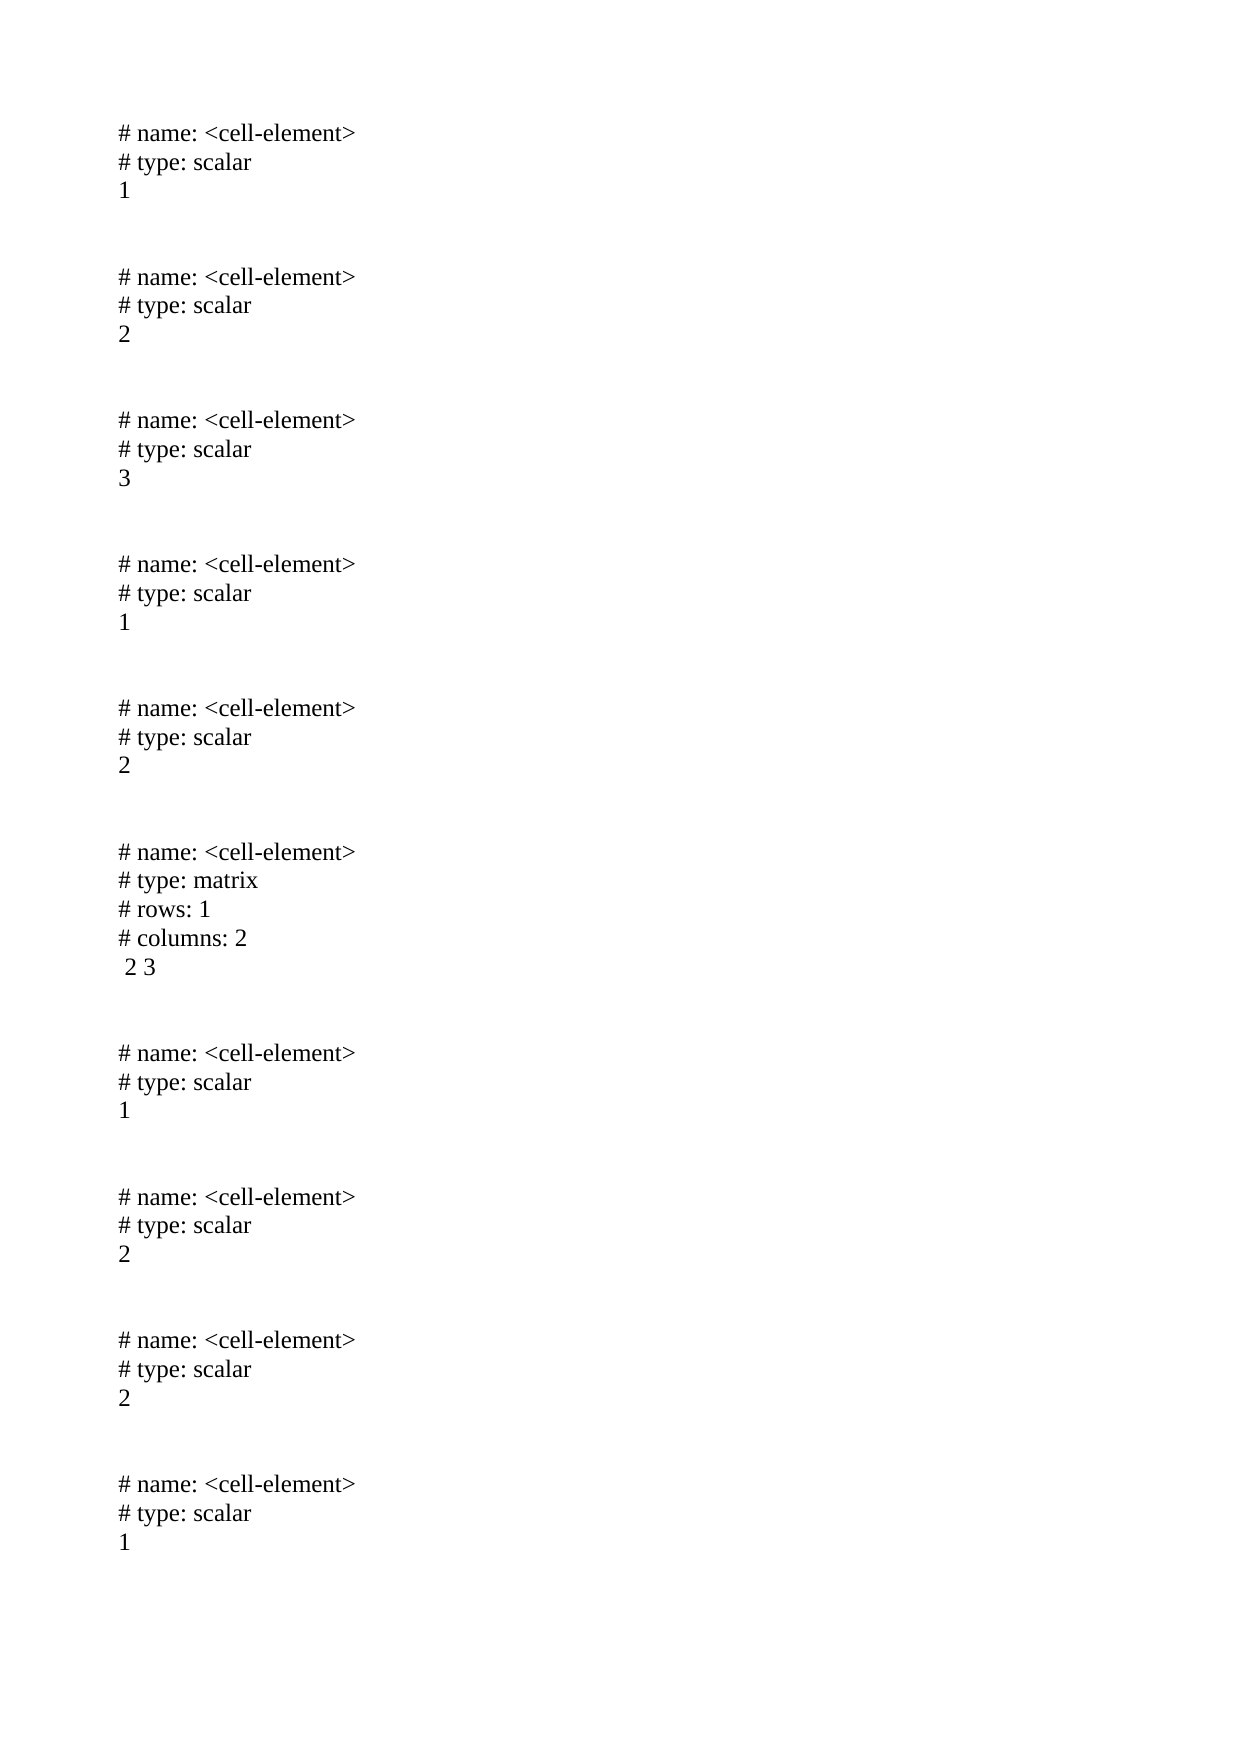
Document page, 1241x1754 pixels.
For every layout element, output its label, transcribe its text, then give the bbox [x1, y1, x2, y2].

text # name: <cell-element> [118, 262, 1122, 291]
text # name: <cell-element> [118, 1326, 1122, 1354]
text # name: <cell-element> [118, 693, 1122, 722]
text # type: scalar [118, 1067, 1122, 1096]
text 2 [118, 1239, 1122, 1268]
text # type: matrix [118, 866, 1122, 894]
text # name: <cell-element> [118, 406, 1122, 434]
text 3 [118, 463, 1122, 492]
text # name: <cell-element> [118, 1469, 1122, 1498]
text # type: scalar [118, 722, 1122, 751]
text # type: scalar [118, 1354, 1122, 1383]
text 2 [118, 319, 1122, 348]
text # name: <cell-element> [118, 1038, 1122, 1067]
text # type: scalar [118, 1498, 1122, 1527]
text 2 3 [118, 952, 1122, 981]
text # rows: 1 [118, 894, 1122, 923]
text # type: scalar [118, 291, 1122, 319]
text 1 [118, 1527, 1122, 1556]
text # type: scalar [118, 147, 1122, 176]
text 1 [118, 1096, 1122, 1124]
text # type: scalar [118, 1211, 1122, 1239]
text # type: scalar [118, 578, 1122, 607]
text 1 [118, 176, 1122, 204]
text # columns: 2 [118, 923, 1122, 952]
text 1 [118, 607, 1122, 636]
text 2 [118, 1383, 1122, 1412]
text 2 [118, 751, 1122, 779]
text # type: scalar [118, 434, 1122, 463]
text # name: <cell-element> [118, 837, 1122, 866]
text # name: <cell-element> [118, 1182, 1122, 1211]
text # name: <cell-element> [118, 549, 1122, 578]
text # name: <cell-element> [118, 118, 1122, 147]
